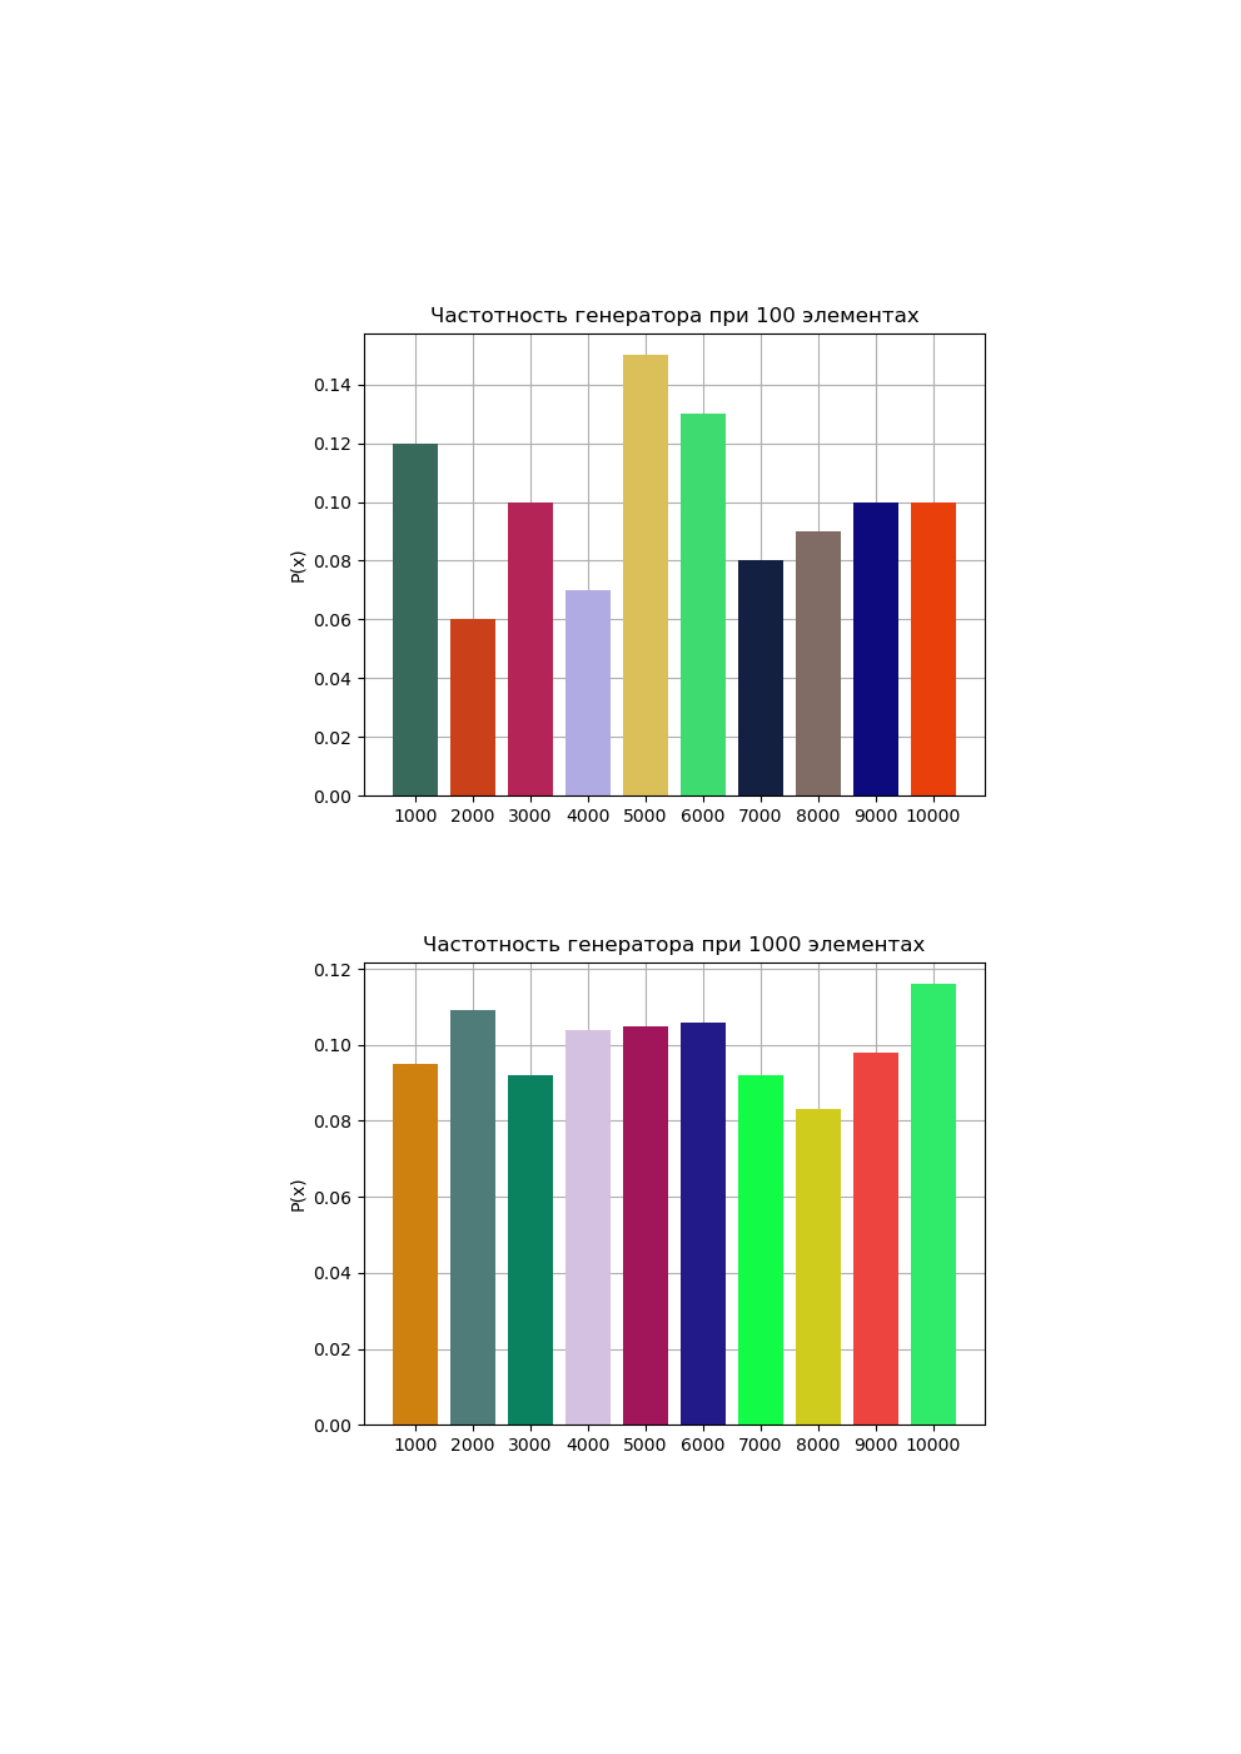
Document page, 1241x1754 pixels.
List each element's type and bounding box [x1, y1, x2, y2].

picture [264, 261, 1065, 862]
picture [264, 890, 1065, 1491]
